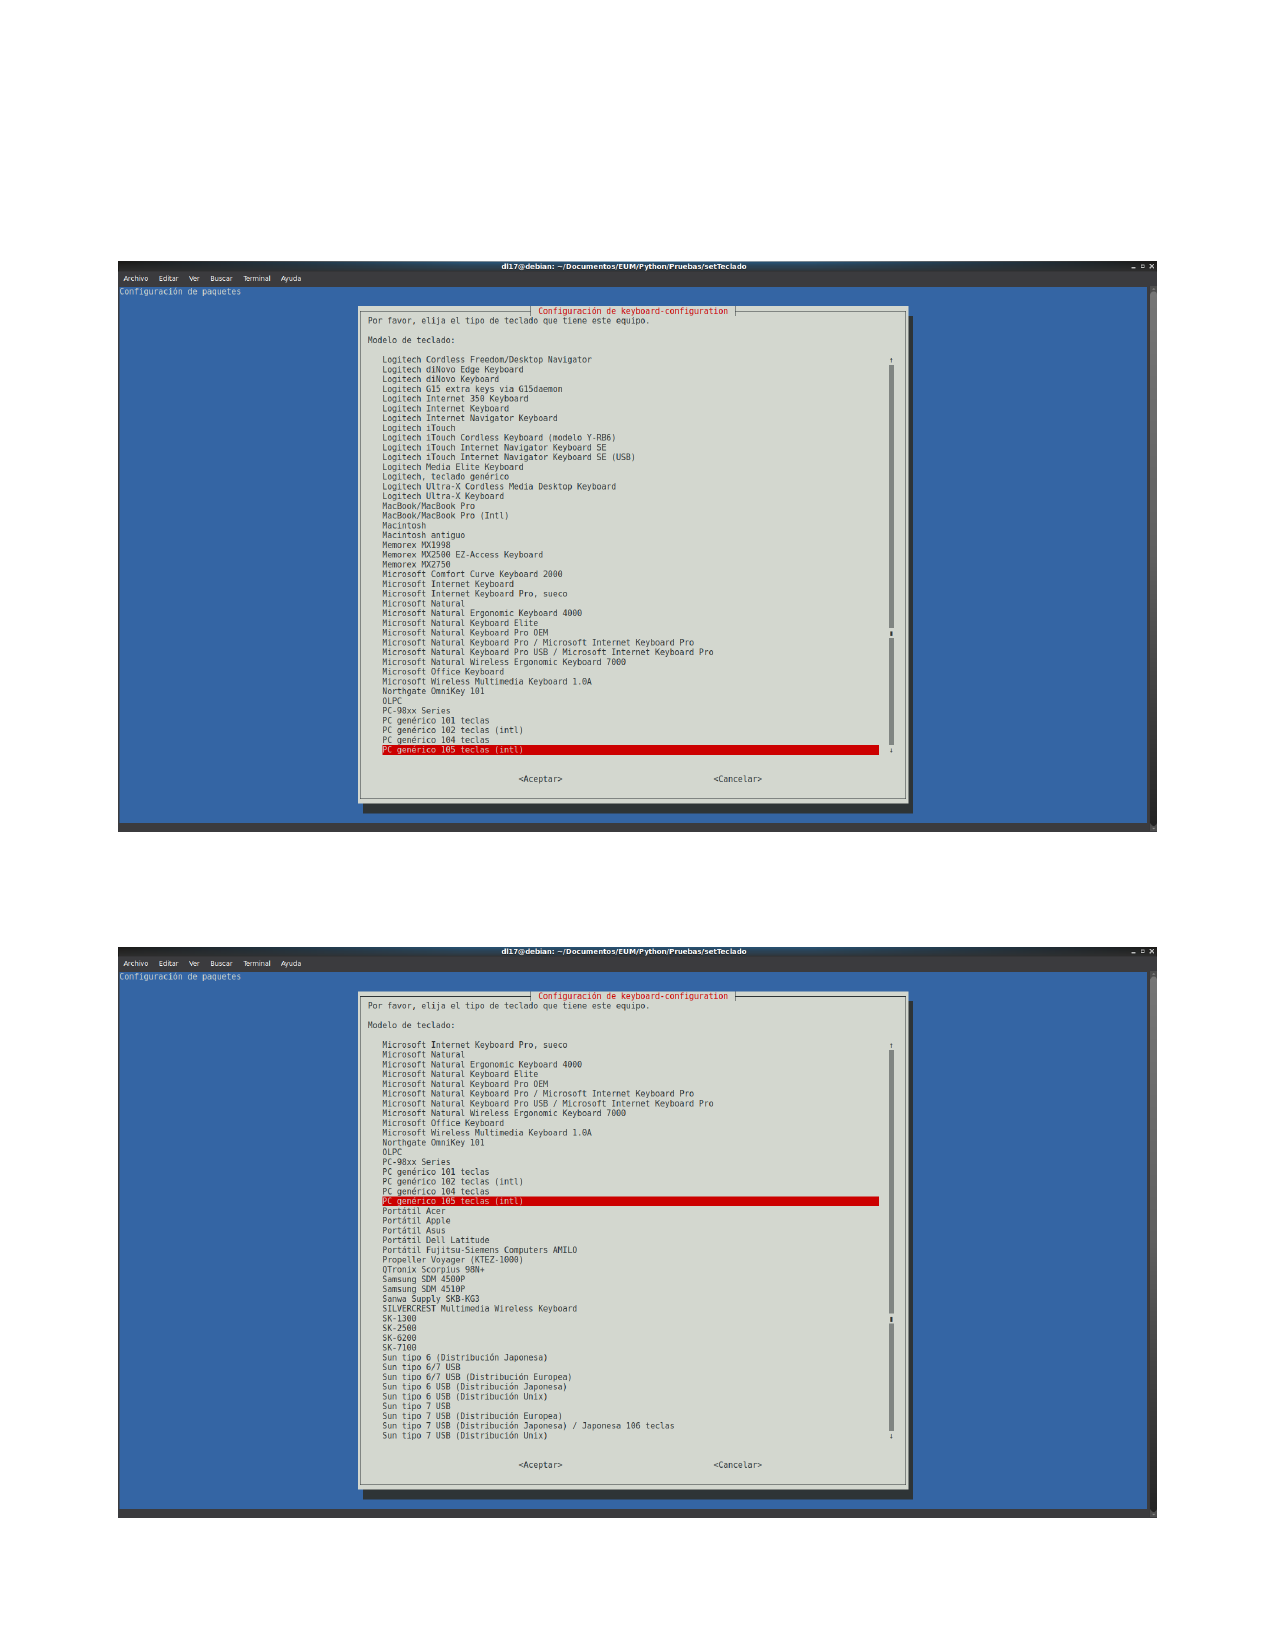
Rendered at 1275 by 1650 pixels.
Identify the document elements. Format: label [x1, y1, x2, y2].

picture [118, 261, 1157, 832]
picture [118, 947, 1157, 1518]
